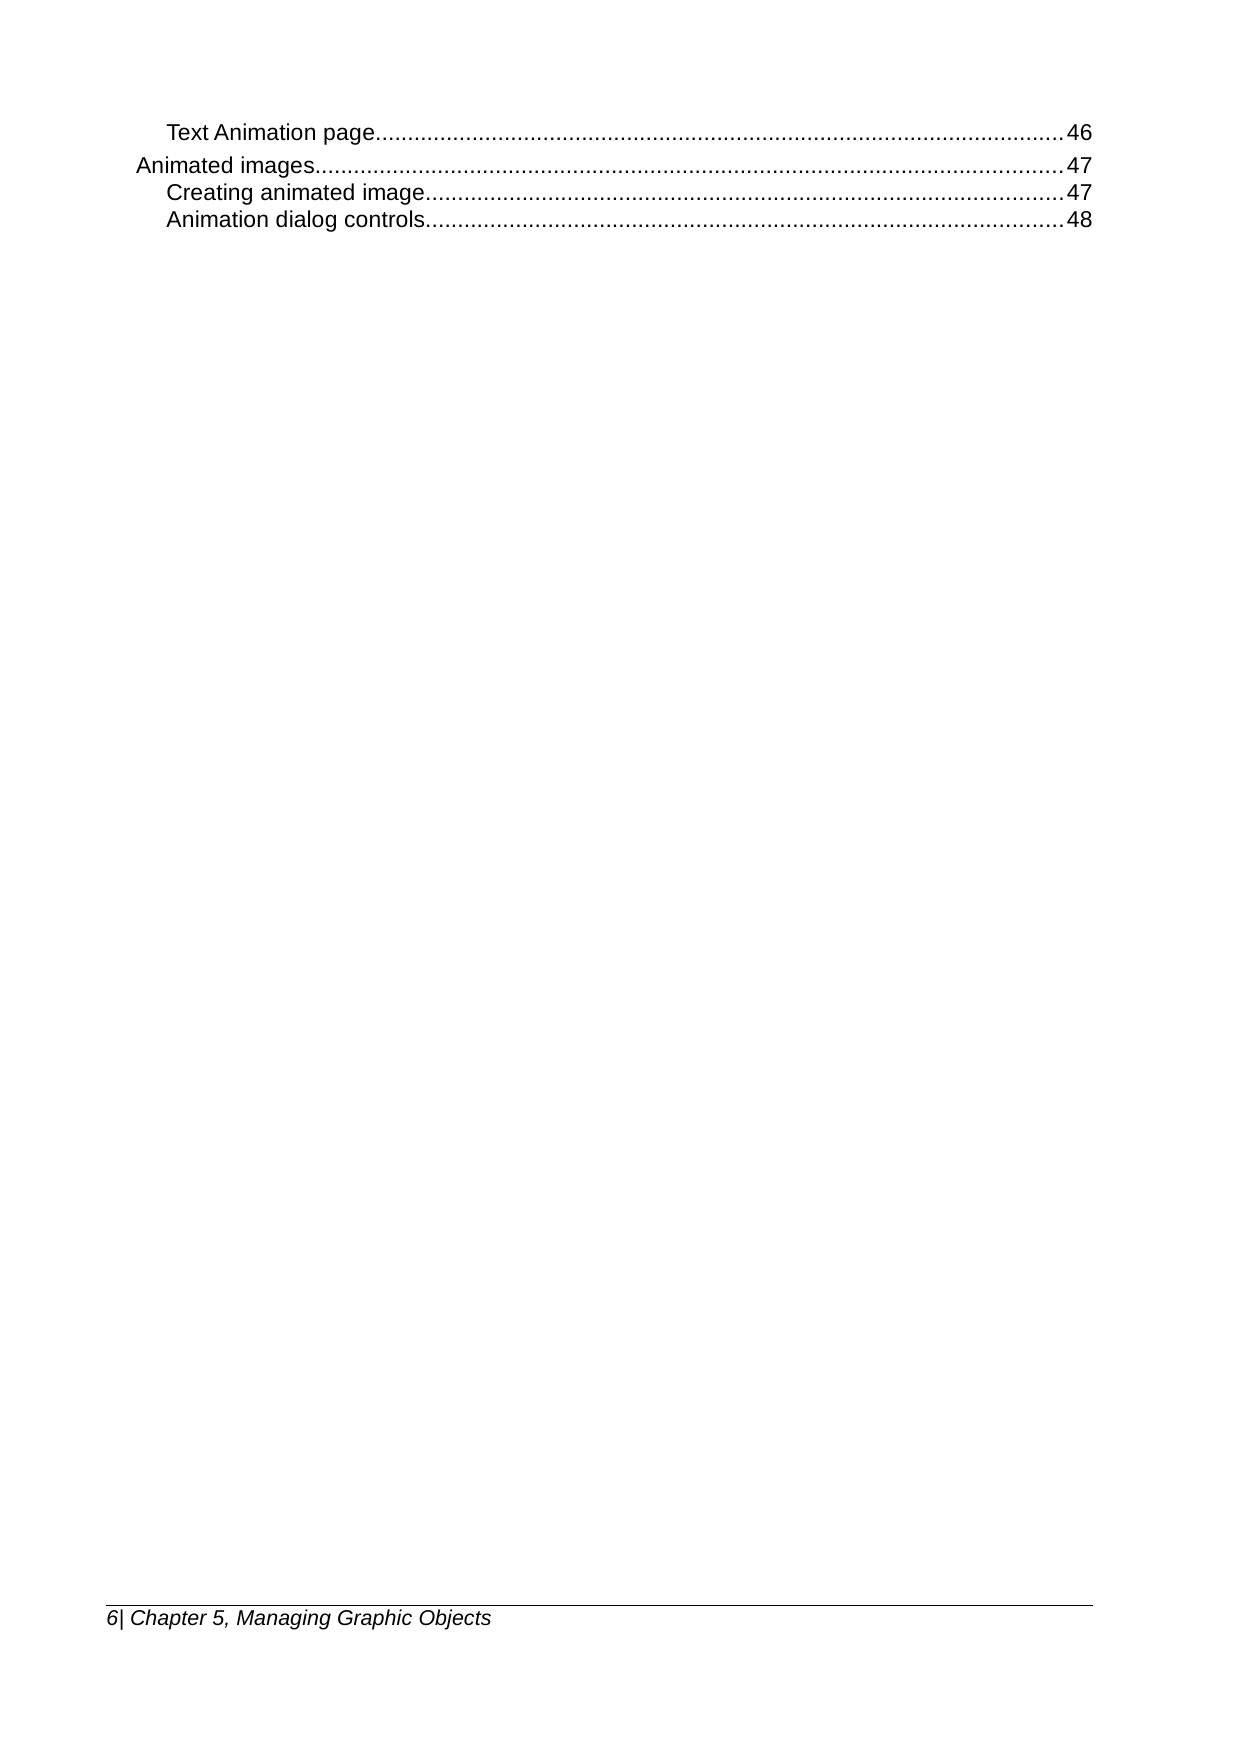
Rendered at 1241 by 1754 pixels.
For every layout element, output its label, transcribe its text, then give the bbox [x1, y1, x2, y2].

text Animation dialog controls 48 [166, 205, 1093, 232]
text Creating animated image 47 [166, 178, 1093, 205]
text Text Animation page 46 [166, 118, 1093, 145]
text Animated images 47 [136, 151, 1093, 178]
